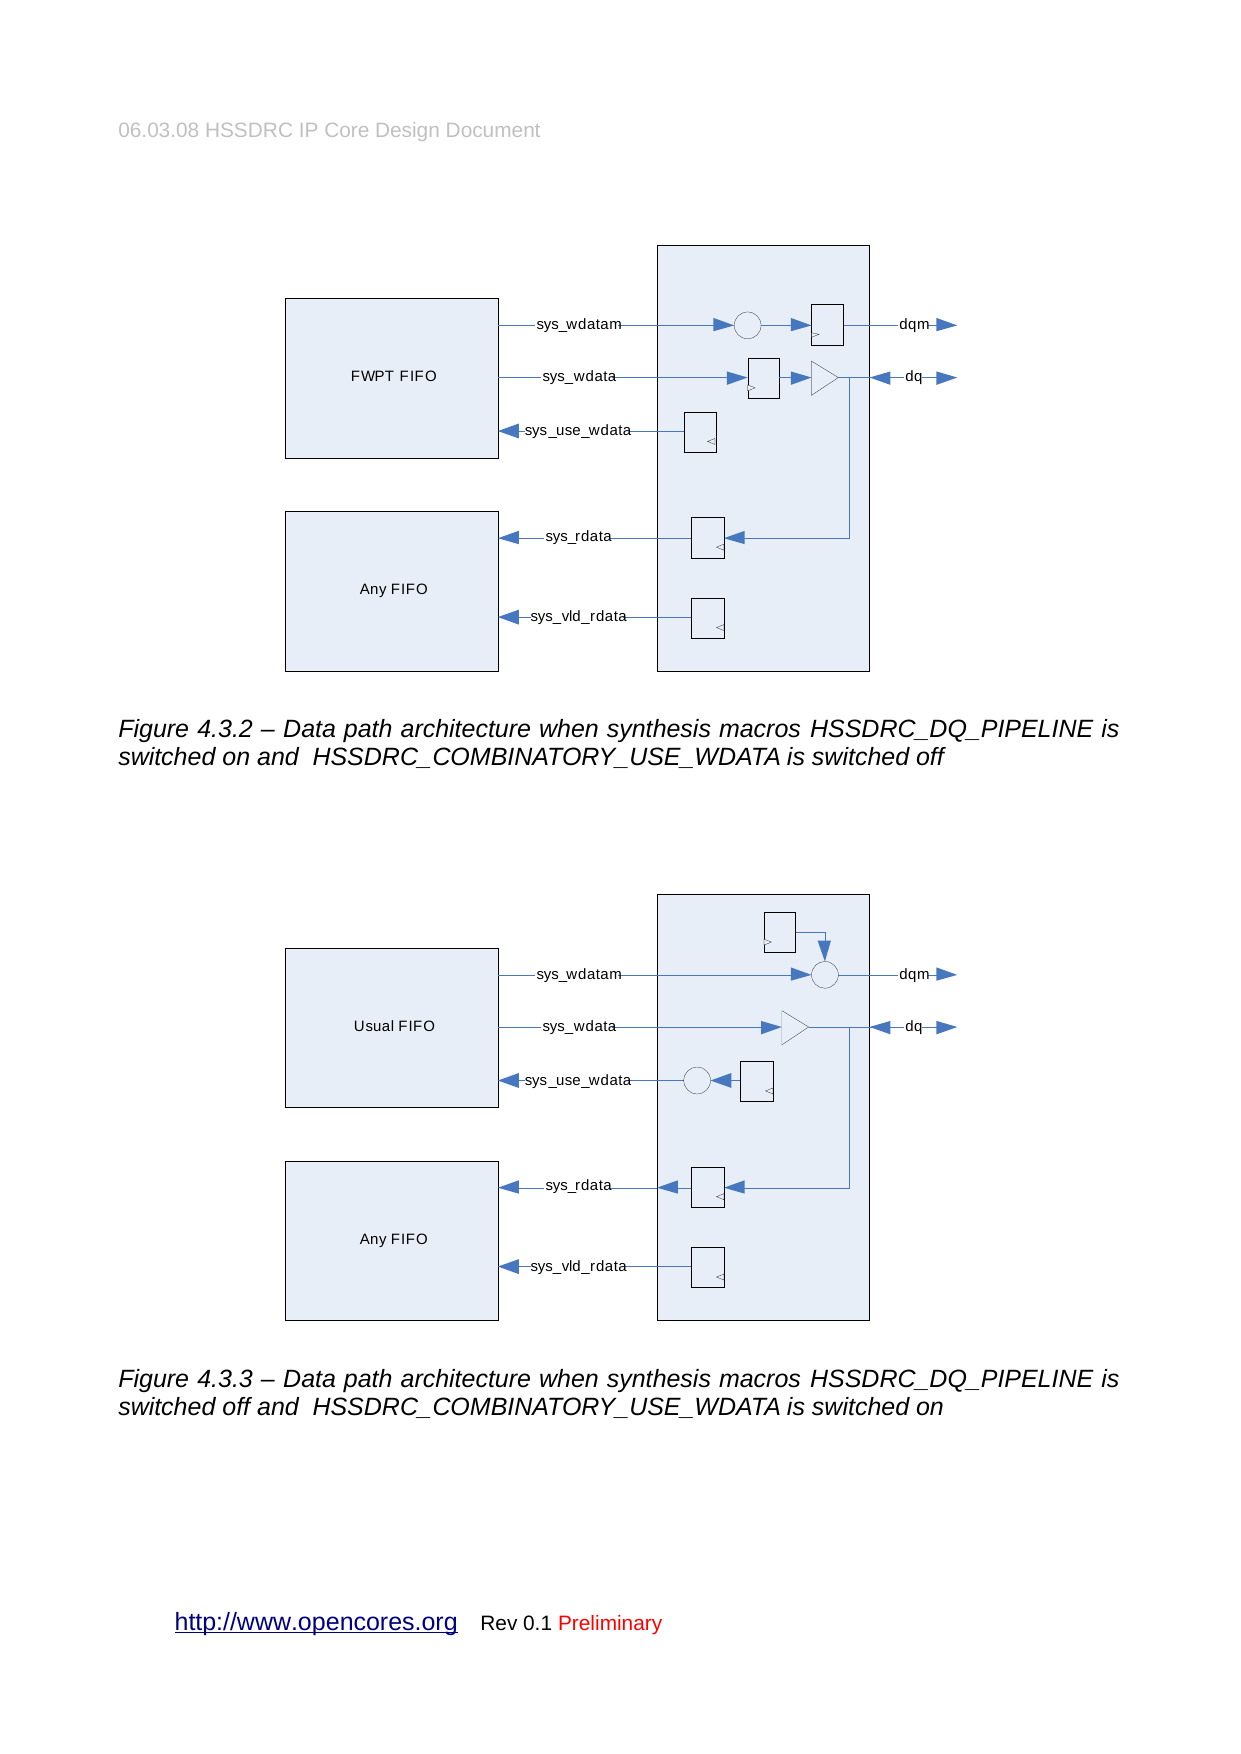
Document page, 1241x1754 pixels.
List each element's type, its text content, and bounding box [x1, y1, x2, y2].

text Figure 4.3.3 – Data path architecture when synthesis macros HSSDRC_DQ_PIPELINE is switched off and HSSDRC_COMBINATORY_USE_WDATA is switched on [118, 1364, 1122, 1420]
text Figure 4.3.2 – Data path architecture when synthesis macros HSSDRC_DQ_PIPELINE is switched on and HSSDRC_COMBINATORY_USE_WDATA is switched off [118, 715, 1122, 771]
